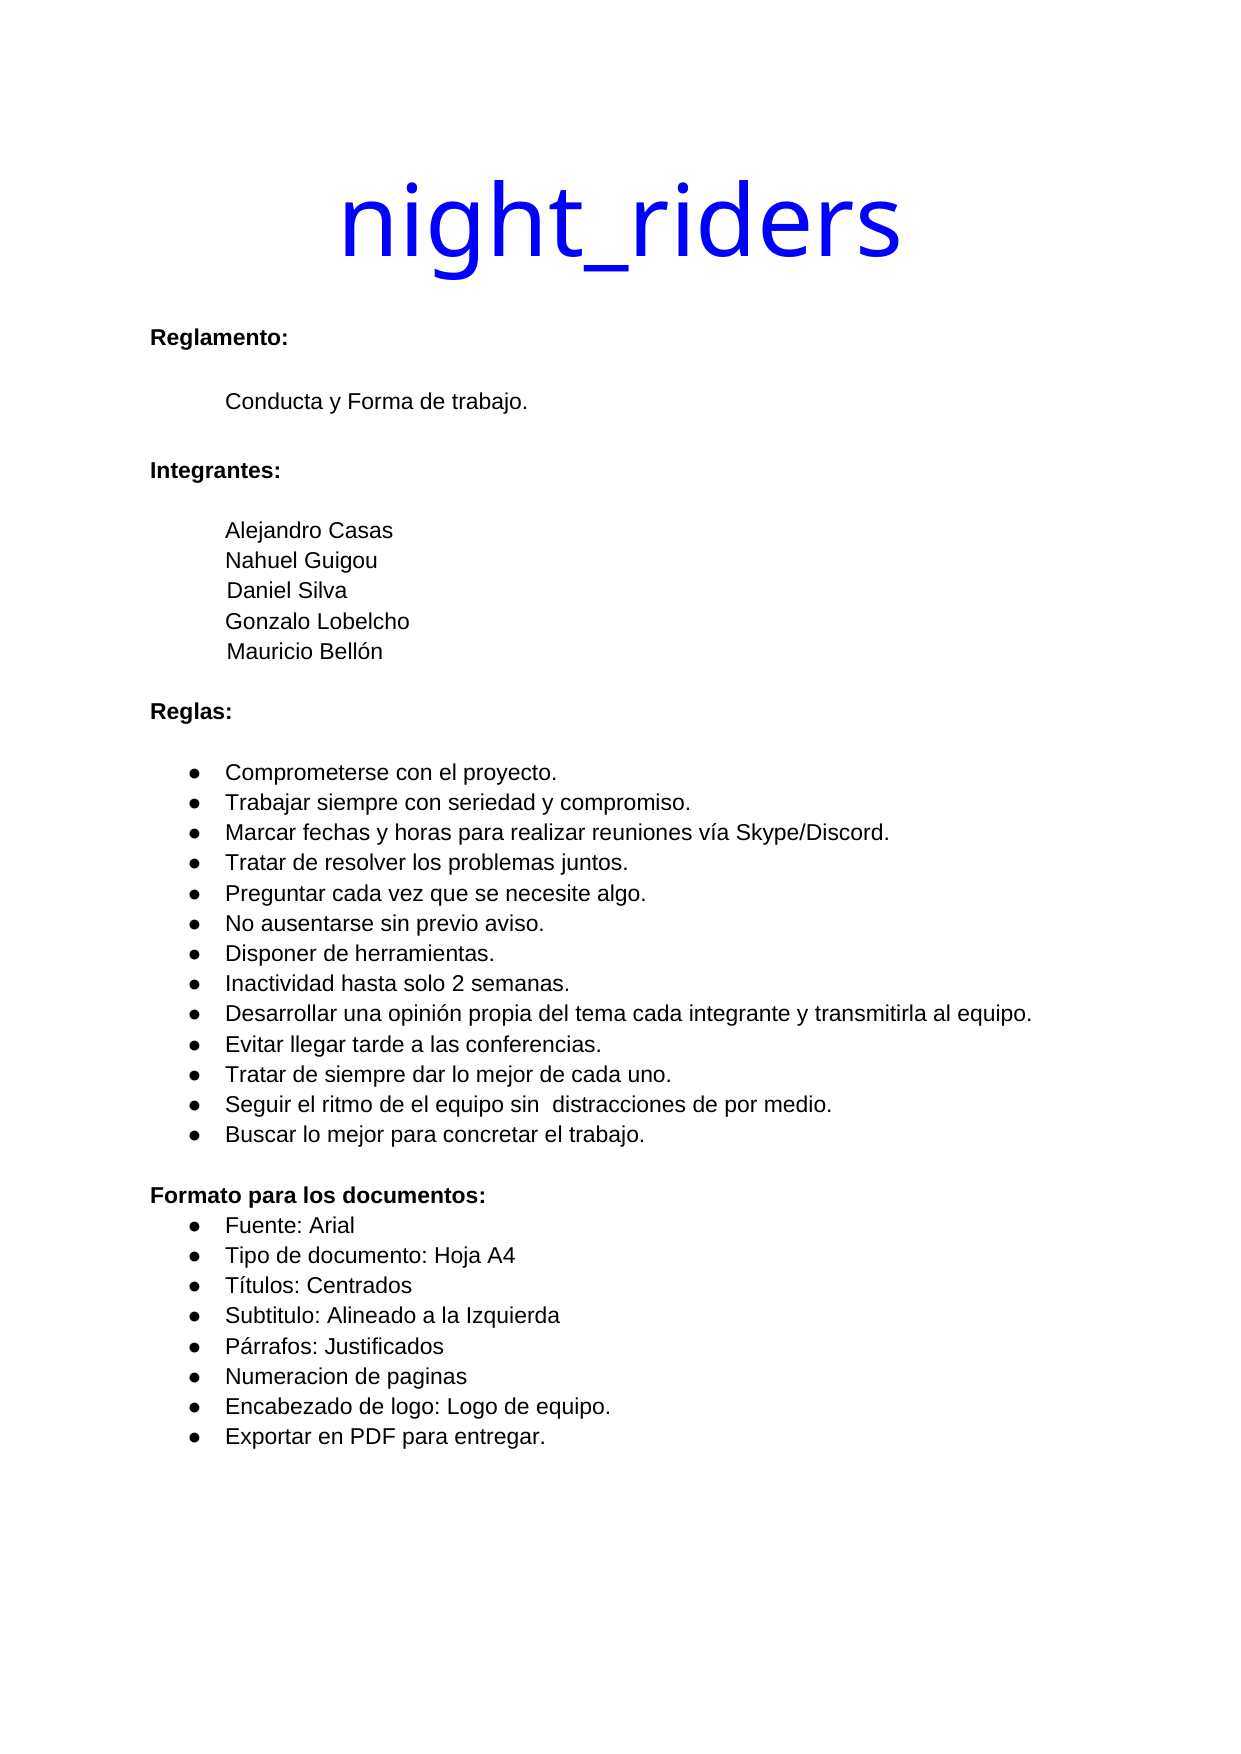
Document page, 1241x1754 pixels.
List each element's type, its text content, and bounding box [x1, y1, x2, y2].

list Tratar de siempre dar lo mejor de cada uno. [187, 1061, 1090, 1087]
list Títulos: Centrados [187, 1272, 1090, 1299]
text Nahuel Guigou [225, 547, 1090, 574]
list Trabajar siempre con seriedad y compromiso. [187, 789, 1090, 815]
list Marcar fechas y horas para realizar reuniones vía Skype/Discord. [187, 819, 1090, 846]
list Numeracion de paginas [187, 1363, 1090, 1389]
list Tipo de documento: Hoja A4 [187, 1242, 1090, 1268]
title night_riders [150, 150, 1090, 286]
list Preguntar cada vez que se necesite algo. [187, 879, 1090, 906]
list Párrafos: Justificados [187, 1333, 1090, 1359]
text Mauricio Bellón [150, 638, 1090, 664]
list Seguir el ritmo de el equipo sin distracciones de por medio. [187, 1091, 1090, 1117]
list Encabezado de logo: Logo de equipo. [187, 1393, 1090, 1419]
list Comprometerse con el proyecto. [187, 759, 1090, 785]
text Integrantes: [150, 457, 1090, 483]
subtitle Conducta y Forma de trabajo. [150, 388, 1090, 414]
text Reglas: [150, 698, 1090, 725]
text Alejandro Casas [225, 517, 1090, 543]
list Exportar en PDF para entregar. [187, 1423, 1090, 1450]
list Evitar llegar tarde a las conferencias. [187, 1031, 1090, 1057]
list Inactividad hasta solo 2 semanas. [187, 970, 1090, 997]
subtitle Reglamento: [150, 324, 1090, 350]
list Fuente: Arial [187, 1212, 1090, 1238]
text Daniel Silva [150, 577, 1090, 604]
list Tratar de resolver los problemas juntos. [187, 849, 1090, 876]
list Subtitulo: Alineado a la Izquierda [187, 1302, 1090, 1329]
list Disponer de herramientas. [187, 940, 1090, 966]
text Gonzalo Lobelcho [225, 608, 1090, 634]
list No ausentarse sin previo aviso. [187, 910, 1090, 936]
list Buscar lo mejor para concretar el trabajo. [187, 1121, 1090, 1148]
list Desarrollar una opinión propia del tema cada integrante y transmitirla al equipo. [187, 1000, 1090, 1027]
text Formato para los documentos: [150, 1182, 1090, 1208]
